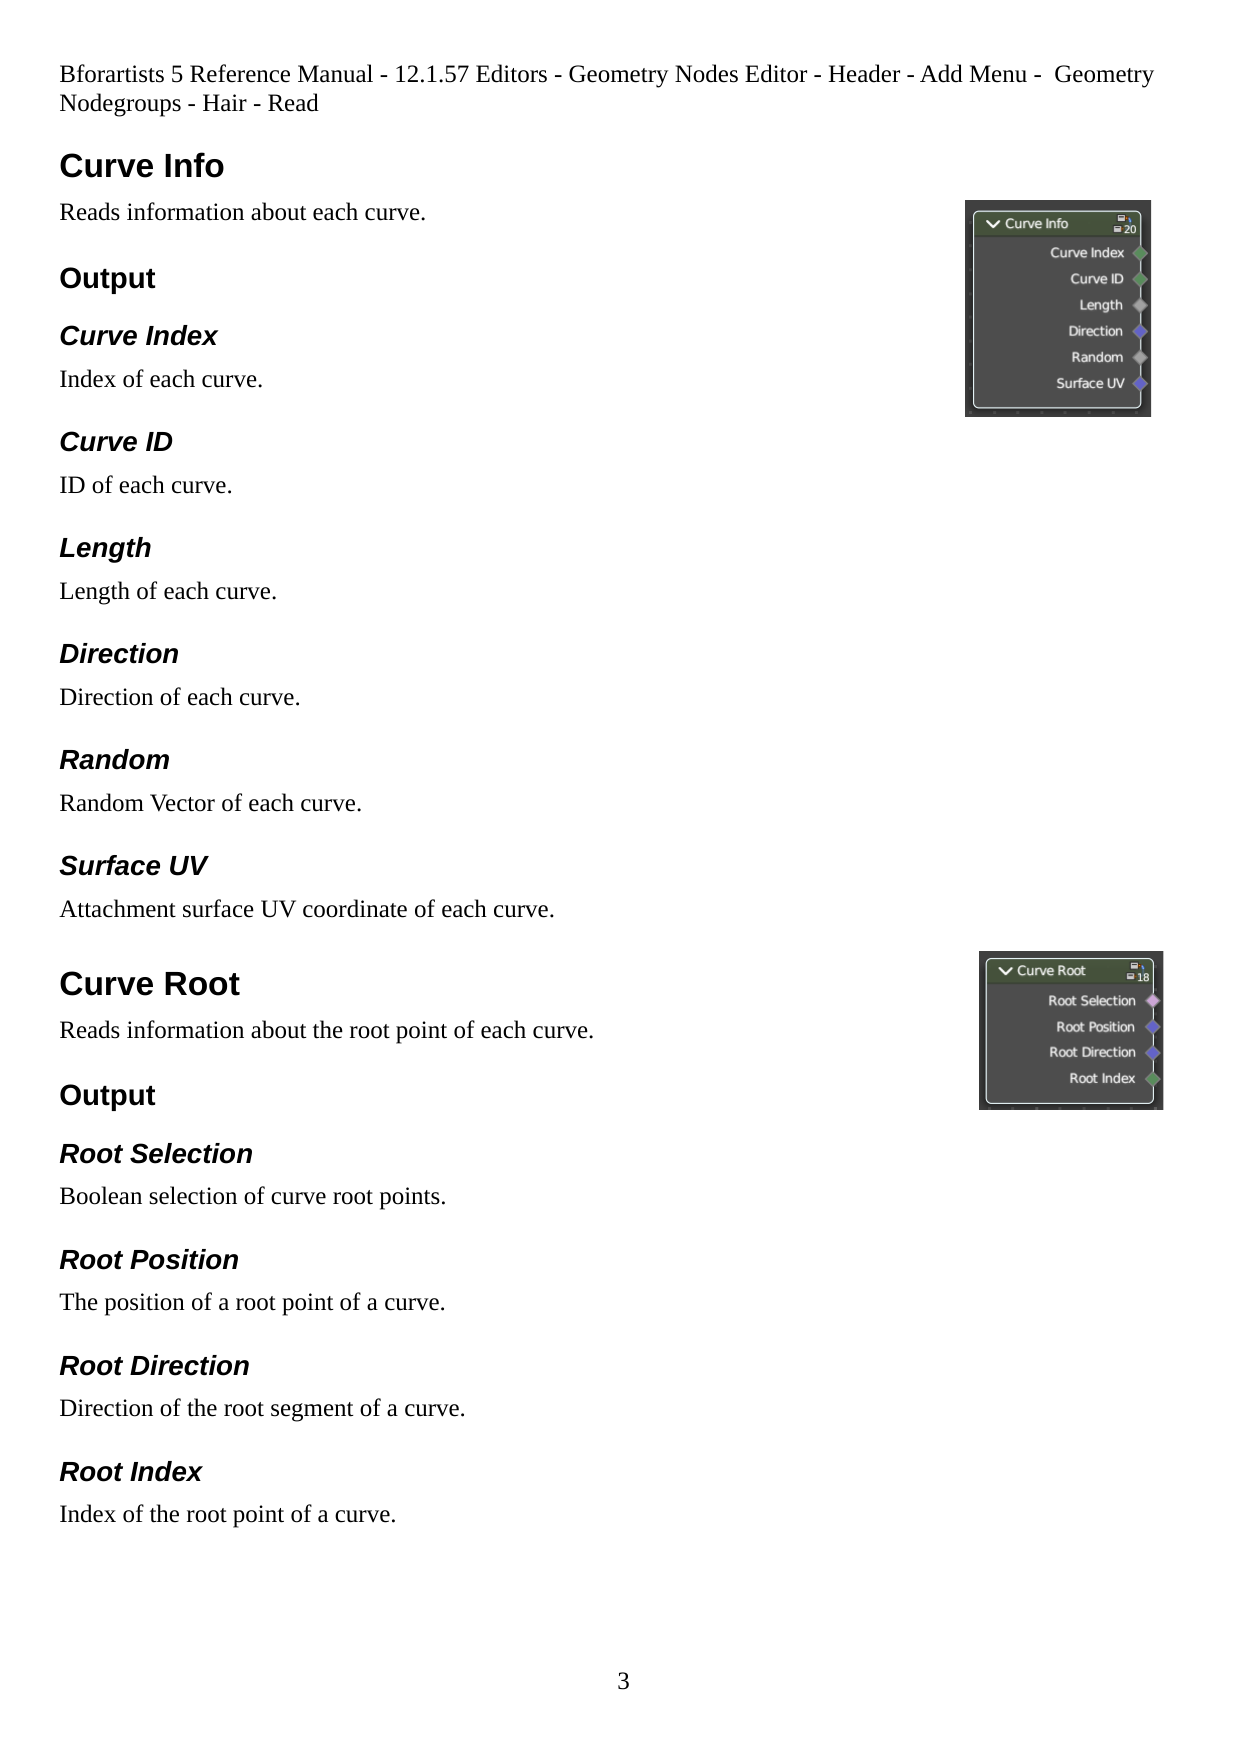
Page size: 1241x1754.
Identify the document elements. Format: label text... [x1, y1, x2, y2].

subtitle Root Position [59, 1243, 1181, 1275]
text Index of each curve. [59, 364, 965, 393]
text Random Vector of each curve. [59, 788, 1181, 816]
text Reads information about the root point of each curve. [59, 1015, 979, 1043]
subtitle Output [59, 261, 965, 294]
subtitle Curve Root [59, 963, 979, 1002]
subtitle [1164, 963, 1181, 1002]
text Index of the root point of a curve. [59, 1499, 1181, 1528]
subtitle Root Selection [59, 1137, 1181, 1169]
picture [965, 200, 1152, 417]
subtitle Surface UV [59, 849, 1181, 881]
text [1152, 364, 1181, 393]
text The position of a root point of a curve. [59, 1287, 1181, 1316]
text Boolean selection of curve root points. [59, 1181, 1181, 1210]
text Length of each curve. [59, 576, 1181, 604]
subtitle Output [59, 1078, 1181, 1112]
text Attachment surface UV coordinate of each curve. [59, 894, 1181, 922]
subtitle Curve Info [59, 146, 1181, 185]
subtitle Length [59, 531, 1181, 563]
subtitle Root Index [59, 1455, 1181, 1487]
text Reads information about each curve. [59, 197, 1181, 226]
text Direction of each curve. [59, 682, 1181, 711]
text ID of each curve. [59, 470, 1181, 499]
subtitle Curve ID [59, 426, 1181, 457]
subtitle [1152, 319, 1181, 351]
picture [979, 951, 1164, 1110]
subtitle Random [59, 743, 1181, 775]
subtitle Curve Index [59, 319, 965, 351]
subtitle Direction [59, 637, 1181, 669]
text Direction of the root segment of a curve. [59, 1393, 1181, 1422]
subtitle Root Direction [59, 1349, 1181, 1381]
subtitle [1152, 261, 1181, 294]
